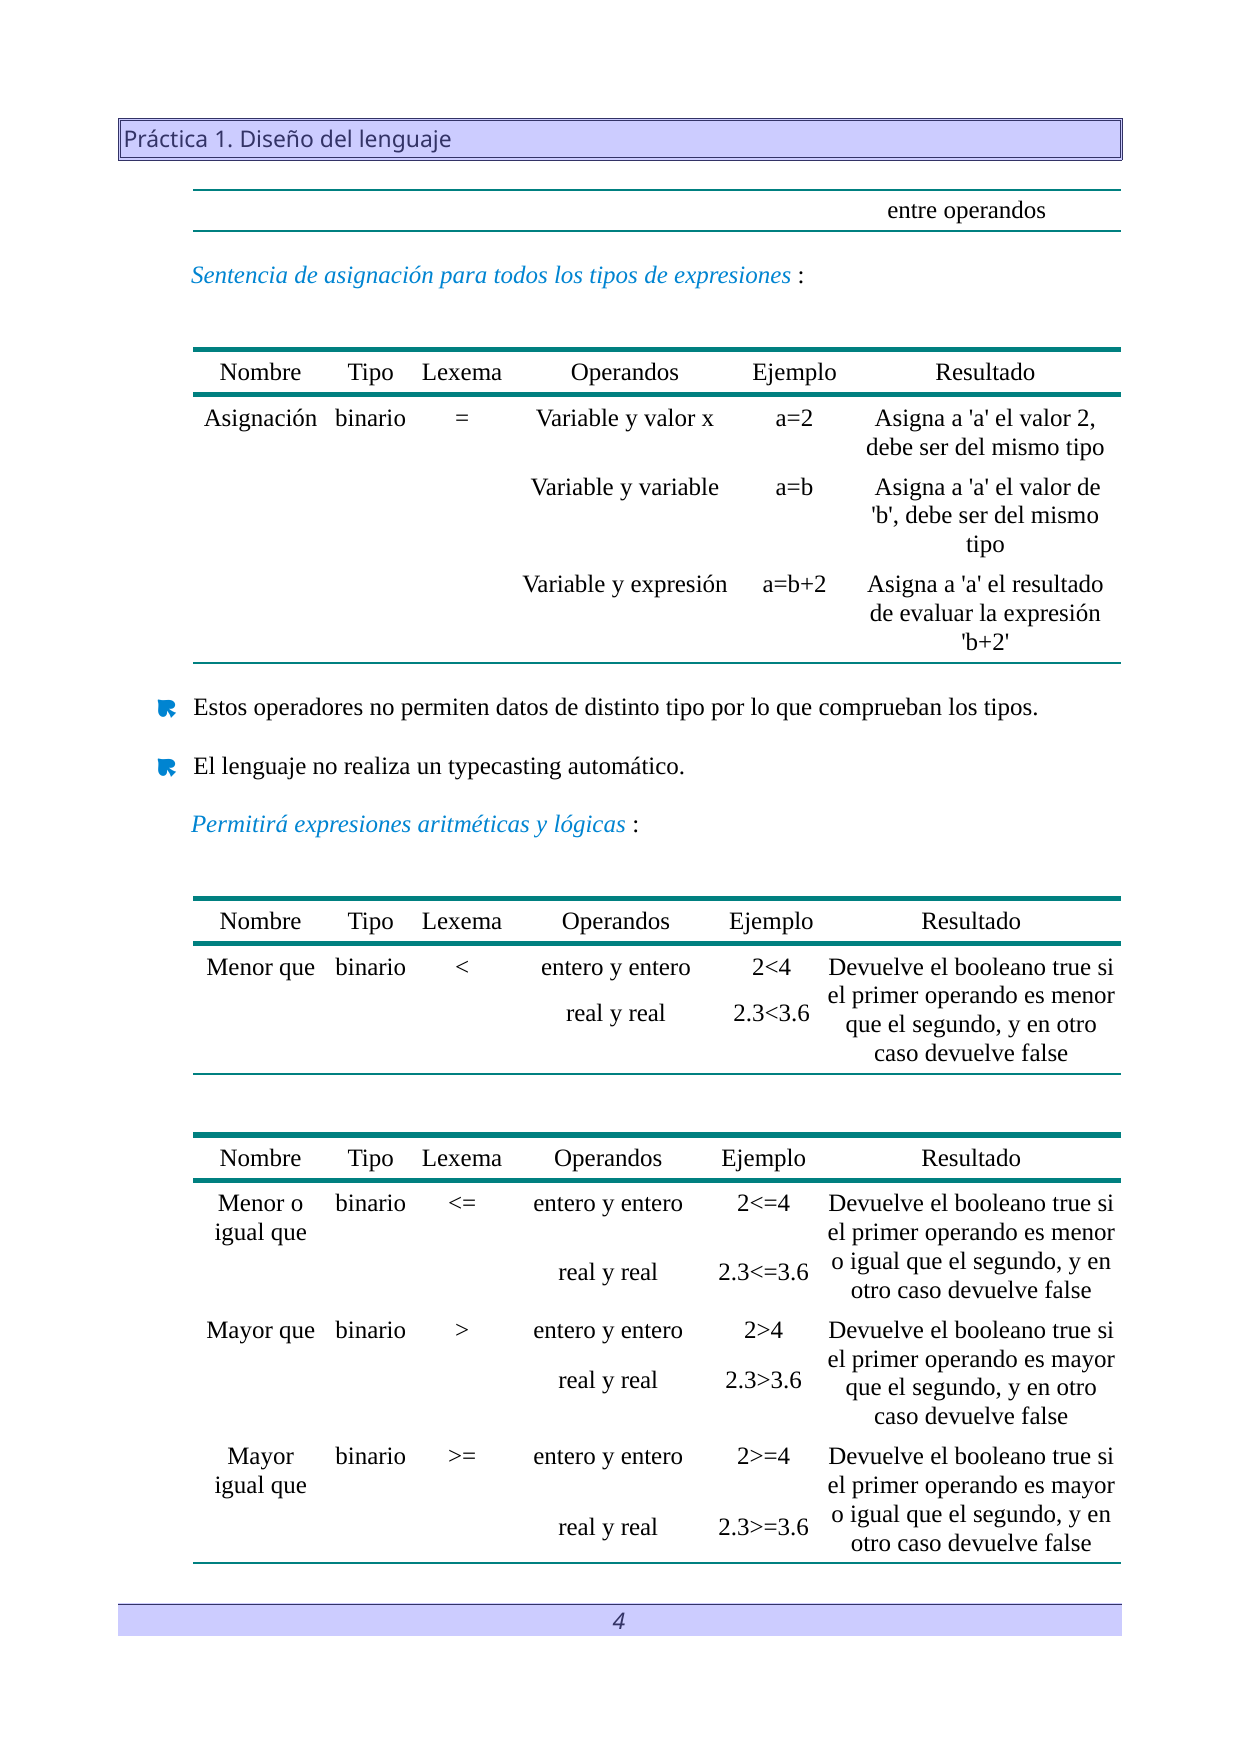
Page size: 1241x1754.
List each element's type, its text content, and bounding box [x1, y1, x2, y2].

text Sentencia de asignación para todos los tipos de expresiones : [191, 260, 1122, 289]
list El lenguaje no realiza un typecasting automático. [156, 751, 1122, 781]
table_cell entero y entero [510, 946, 721, 991]
table_header Operandos [510, 352, 739, 392]
table_cell Devuelve el booleano true si el primer operando es menor o igual que el segundo, y en otro caso devuelve false [821, 1183, 1121, 1309]
table_cell entero y entero [510, 1309, 706, 1359]
table_cell [193, 191, 295, 229]
table_cell Menor que [193, 946, 327, 991]
table_header Nombre [193, 901, 327, 941]
table_cell [328, 1252, 413, 1309]
table_cell [328, 991, 413, 1073]
table_cell entero y entero [510, 1436, 706, 1505]
table_cell Menor o igual que [193, 1183, 327, 1252]
table_cell Mayor que [193, 1309, 327, 1359]
table_header Lexema [414, 901, 510, 941]
table_header Lexema [414, 1138, 510, 1178]
table_cell binario [328, 397, 413, 466]
table_cell Variable y valor x [510, 397, 739, 466]
table_cell Asigna a 'a' el valor de 'b', debe ser del mismo tipo [849, 466, 1121, 564]
table_cell entre operandos [812, 191, 1121, 229]
table_header Resultado [821, 1138, 1121, 1178]
table_cell Variable y expresión [510, 564, 739, 662]
table_header Operandos [510, 1138, 706, 1178]
table_header Ejemplo [721, 901, 821, 941]
table_cell a=b+2 [739, 564, 849, 662]
table_cell >= [414, 1436, 510, 1505]
table_cell [328, 1359, 413, 1436]
table_cell 2.3>3.6 [706, 1359, 821, 1436]
table_cell Devuelve el booleano true si el primer operando es mayor que el segundo, y en otro caso devuelve false [821, 1309, 1121, 1436]
table_cell binario [328, 1183, 413, 1252]
table_cell 2>4 [706, 1309, 821, 1359]
table_header Lexema [413, 352, 510, 392]
table_cell a=2 [739, 397, 849, 466]
table_header Tipo [328, 901, 413, 941]
table_cell binario [328, 946, 413, 991]
table_cell [328, 564, 413, 662]
table_cell [413, 564, 510, 662]
table_cell [414, 991, 510, 1073]
table_header Resultado [849, 352, 1121, 392]
table_cell [193, 1252, 327, 1309]
table_cell [193, 1505, 327, 1562]
table_cell 2<4 [721, 946, 821, 991]
table_cell [390, 191, 485, 229]
table_cell = [413, 397, 510, 466]
table_header Tipo [328, 1138, 413, 1178]
table_cell 2<=4 [706, 1183, 821, 1252]
table_cell [413, 466, 510, 564]
table_cell > [414, 1309, 510, 1359]
list Estos operadores no permiten datos de distinto tipo por lo que comprueban los tipos. [156, 692, 1122, 722]
table_cell entero y entero [510, 1183, 706, 1252]
text Permitirá expresiones aritméticas y lógicas : [191, 809, 1122, 838]
table_cell real y real [510, 1505, 706, 1562]
table_header Ejemplo [706, 1138, 821, 1178]
table_cell real y real [510, 1252, 706, 1309]
table_header Tipo [328, 352, 413, 392]
table_header Resultado [821, 901, 1121, 941]
table_header Nombre [193, 1138, 327, 1178]
table_cell real y real [510, 1359, 706, 1436]
table_cell [414, 1252, 510, 1309]
table_header Operandos [510, 901, 721, 941]
table_header Nombre [193, 352, 327, 392]
table_cell Variable y variable [510, 466, 739, 564]
table_cell [295, 191, 390, 229]
table_cell binario [328, 1436, 413, 1505]
table_cell real y real [510, 991, 721, 1073]
table_cell [414, 1359, 510, 1436]
table_cell [193, 1359, 327, 1436]
table_cell Asigna a 'a' el resultado de evaluar la expresión 'b+2' [849, 564, 1121, 662]
table_cell [328, 466, 413, 564]
table_cell a=b [739, 466, 849, 564]
table_cell [707, 191, 812, 229]
table_cell binario [328, 1309, 413, 1359]
table_cell [485, 191, 707, 229]
table_cell Mayor igual que [193, 1436, 327, 1505]
table_cell [193, 466, 327, 564]
table_cell 2.3<3.6 [721, 991, 821, 1073]
table_cell 2>=4 [706, 1436, 821, 1505]
table_header Ejemplo [739, 352, 849, 392]
table_cell Devuelve el booleano true si el primer operando es menor que el segundo, y en otro caso devuelve false [821, 946, 1121, 1073]
table_cell 2.3<=3.6 [706, 1252, 821, 1309]
table_cell [193, 564, 327, 662]
table_cell [193, 991, 327, 1073]
table_cell [414, 1505, 510, 1562]
table_cell [328, 1505, 413, 1562]
table_cell Asignación [193, 397, 327, 466]
table_cell Devuelve el booleano true si el primer operando es mayor o igual que el segundo, y en otro caso devuelve false [821, 1436, 1121, 1562]
table_cell Asigna a 'a' el valor 2, debe ser del mismo tipo [849, 397, 1121, 466]
table_cell < [414, 946, 510, 991]
table_cell 2.3>=3.6 [706, 1505, 821, 1562]
table_cell <= [414, 1183, 510, 1252]
